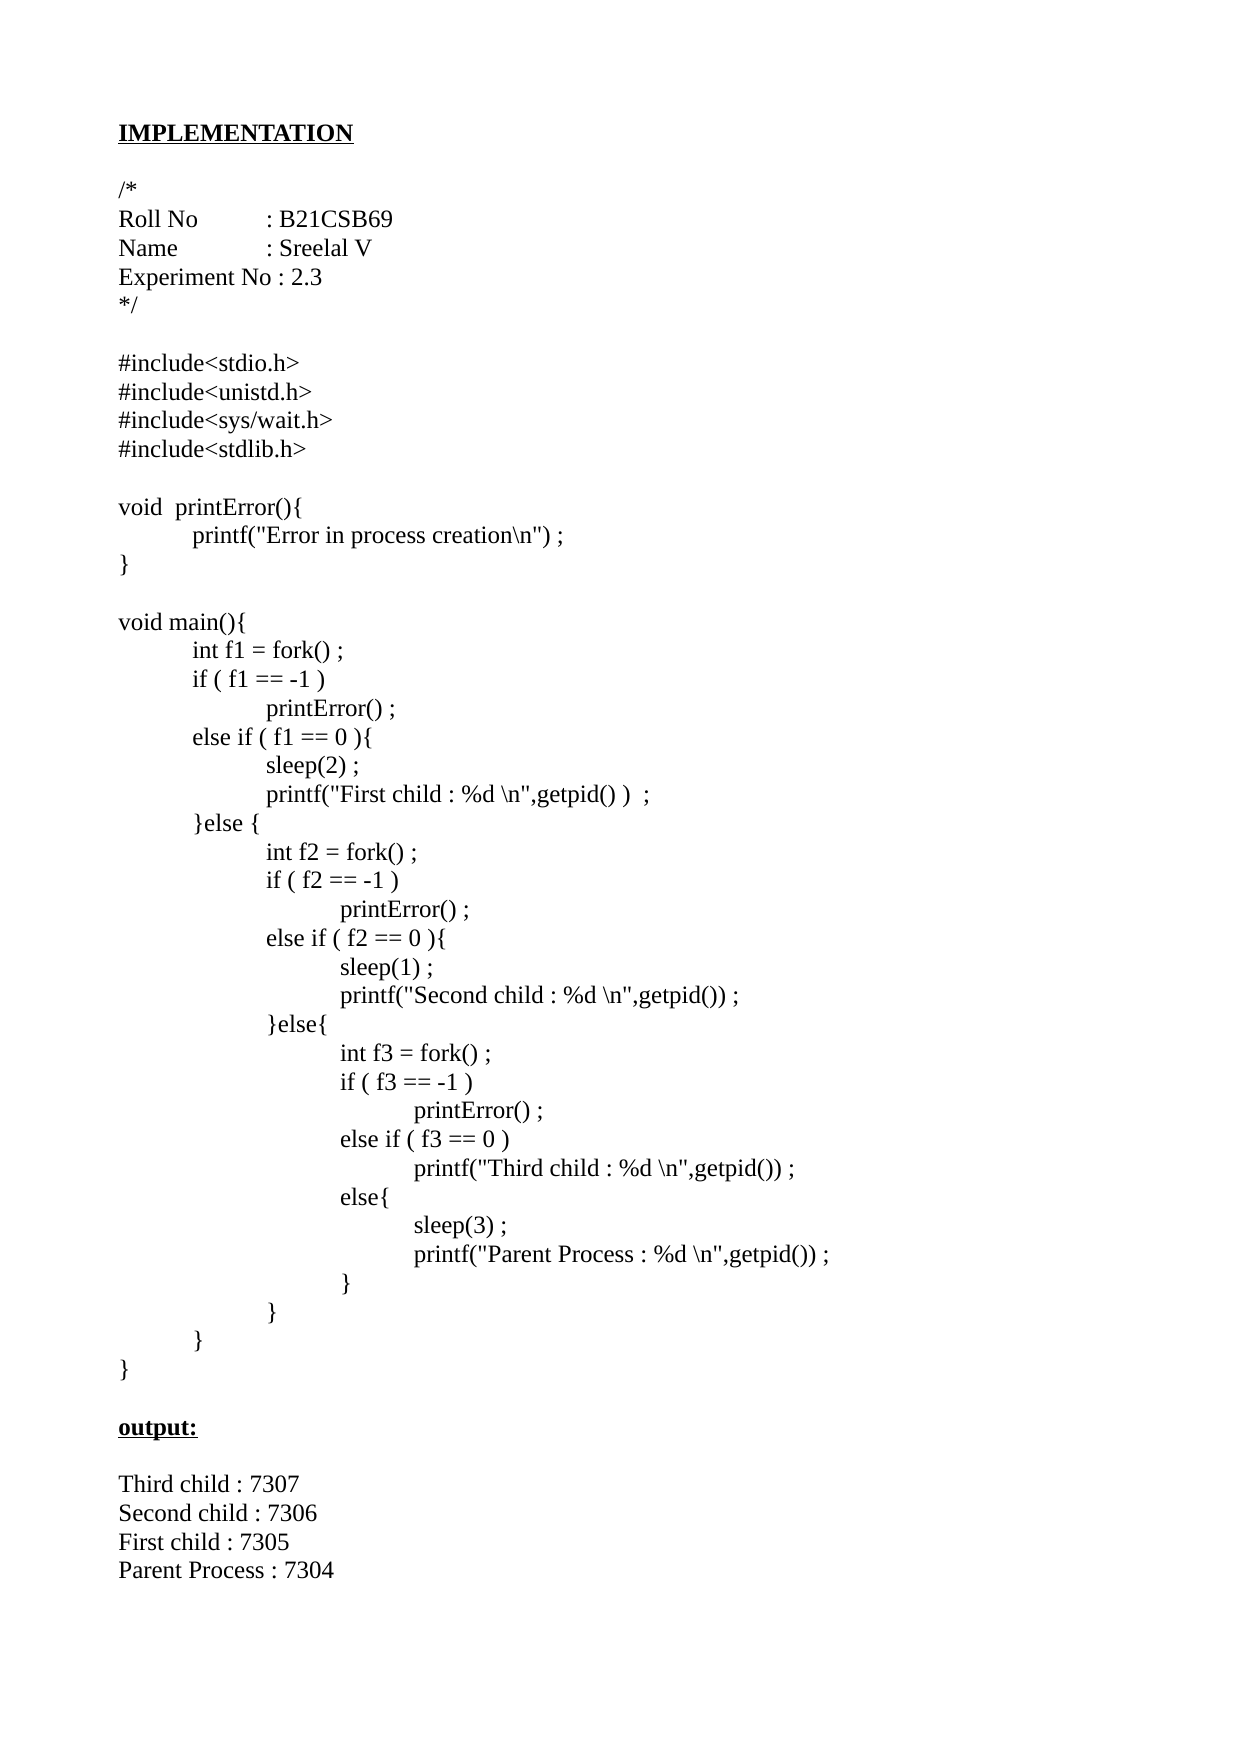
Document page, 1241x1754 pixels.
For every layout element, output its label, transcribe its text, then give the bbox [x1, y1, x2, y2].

text if ( f3 == -1 ) [118, 1067, 1122, 1096]
text } [118, 1297, 1122, 1326]
text #include<sys/wait.h> [118, 406, 1122, 434]
text #include<stdio.h> [118, 348, 1122, 377]
text if ( f2 == -1 ) [118, 866, 1122, 894]
text Roll No : B21CSB69 [118, 204, 1122, 233]
text else{ [118, 1182, 1122, 1211]
text sleep(3) ; [118, 1211, 1122, 1239]
text IMPLEMENTATION [118, 118, 1122, 147]
text printf("Error in process creation\n") ; [118, 521, 1122, 549]
text else if ( f2 == 0 ){ [118, 923, 1122, 952]
text sleep(1) ; [118, 952, 1122, 981]
text int f3 = fork() ; [118, 1038, 1122, 1067]
text printf("Parent Process : %d \n",getpid()) ; [118, 1239, 1122, 1268]
text }else { [118, 808, 1122, 837]
text void printError(){ [118, 492, 1122, 521]
text */ [118, 291, 1122, 319]
text #include<stdlib.h> [118, 434, 1122, 463]
text Second child : 7306 [118, 1498, 1122, 1527]
text }else{ [118, 1009, 1122, 1038]
text Name : Sreelal V [118, 233, 1122, 262]
text } [118, 1326, 1122, 1354]
text else if ( f1 == 0 ){ [118, 722, 1122, 751]
text } [118, 1268, 1122, 1297]
text void main(){ [118, 607, 1122, 636]
text int f2 = fork() ; [118, 837, 1122, 866]
text printError() ; [118, 1096, 1122, 1124]
text int f1 = fork() ; [118, 636, 1122, 664]
text if ( f1 == -1 ) [118, 664, 1122, 693]
text else if ( f3 == 0 ) [118, 1124, 1122, 1153]
text } [118, 549, 1122, 578]
text Experiment No : 2.3 [118, 262, 1122, 291]
text printf("Third child : %d \n",getpid()) ; [118, 1153, 1122, 1182]
text printError() ; [118, 693, 1122, 722]
text printf("Second child : %d \n",getpid()) ; [118, 981, 1122, 1009]
text output: [118, 1412, 1122, 1441]
text } [118, 1354, 1122, 1383]
text First child : 7305 [118, 1527, 1122, 1556]
text sleep(2) ; [118, 751, 1122, 779]
text printError() ; [118, 894, 1122, 923]
text printf("First child : %d \n",getpid() ) ; [118, 779, 1122, 808]
text Parent Process : 7304 [118, 1556, 1122, 1584]
text /* [118, 176, 1122, 204]
text Third child : 7307 [118, 1469, 1122, 1498]
text #include<unistd.h> [118, 377, 1122, 406]
